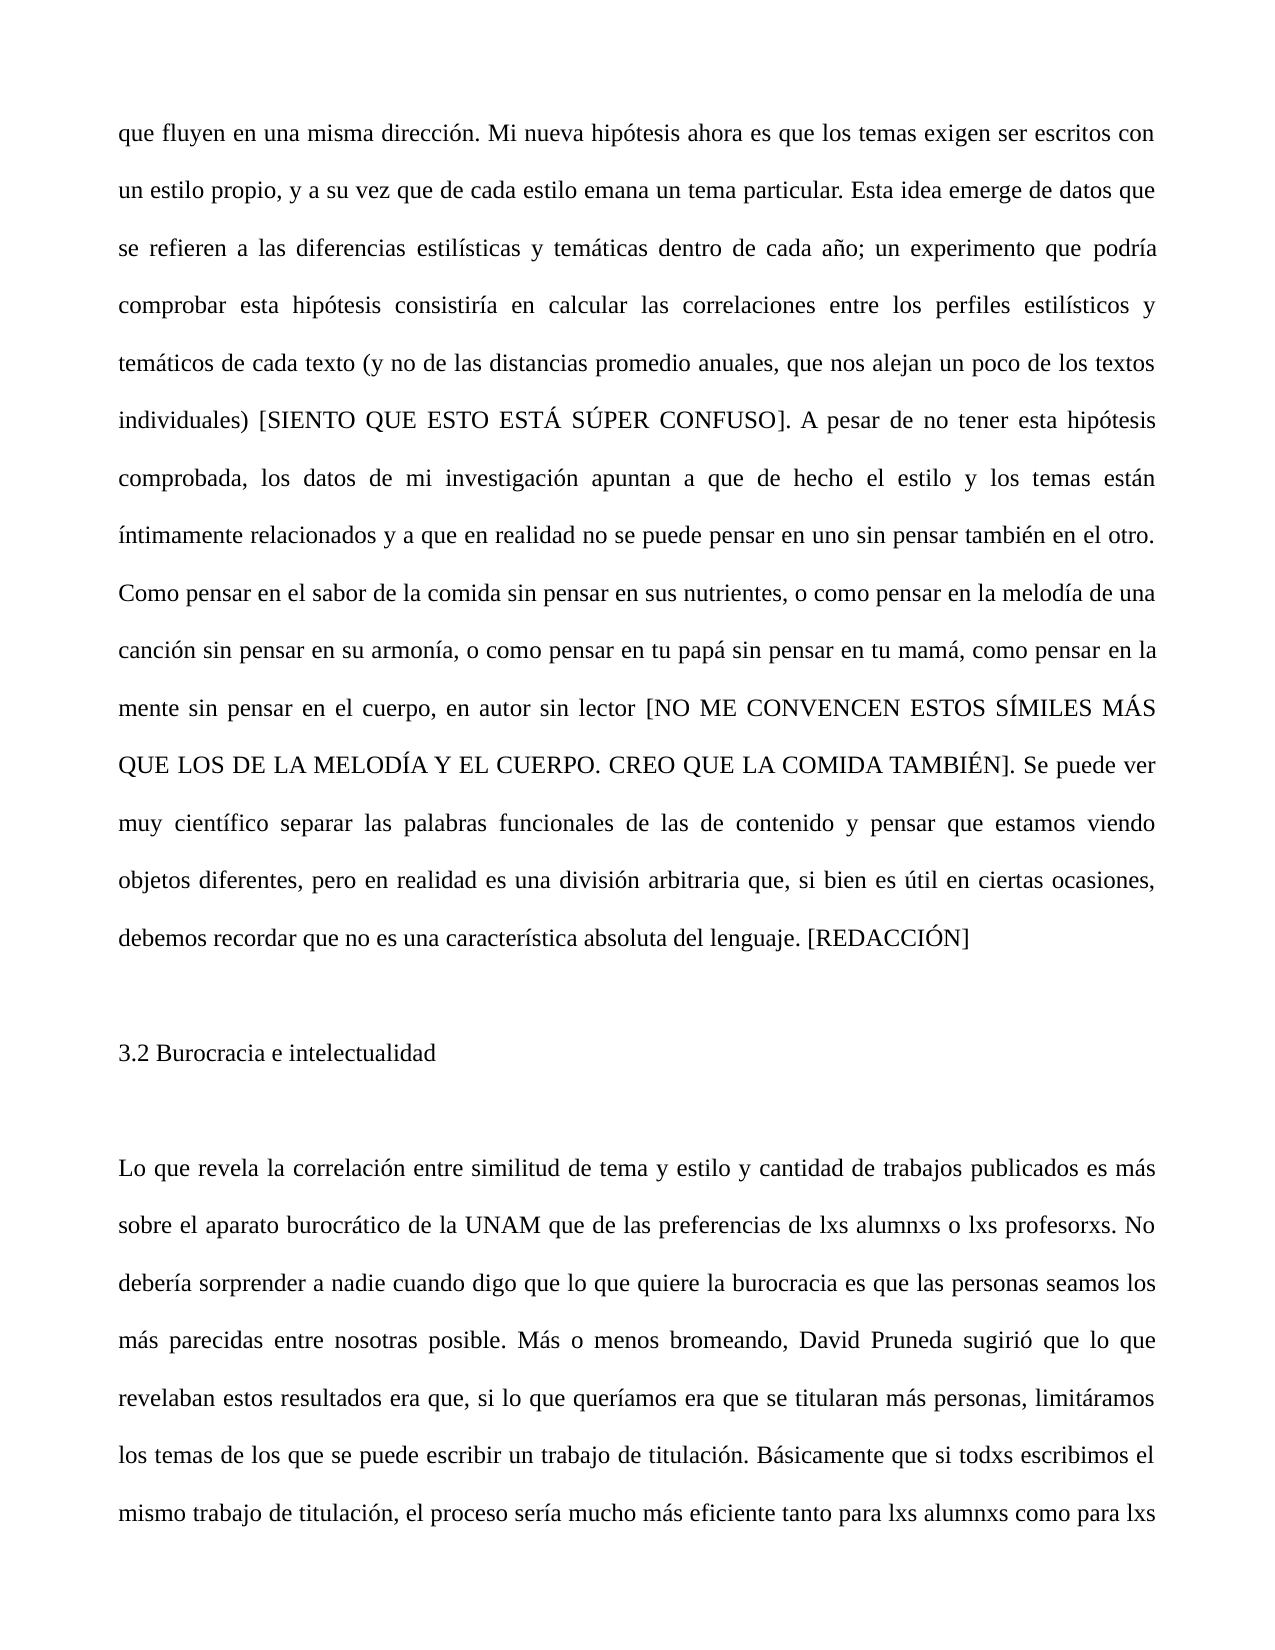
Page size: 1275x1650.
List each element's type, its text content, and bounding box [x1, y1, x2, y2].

text 3.2 Burocracia e intelectualidad [118, 1038, 1157, 1067]
text que fluyen en una misma dirección. Mi nueva hipótesis ahora es que los temas exigen ser escritos con un estilo propio, y a su vez que de cada estilo emana un tema particular. Esta idea emerge de datos que se refieren a las diferencias estilísticas y temáticas dentro de cada año; un experimento que podría comprobar esta hipótesis consistiría en calcular las correlaciones entre los perfiles estilísticos y temáticos de cada texto (y no de las distancias promedio anuales, que nos alejan un poco de los textos individuales) [SIENTO QUE ESTO ESTÁ SÚPER CONFUSO]. A pesar de no tener esta hipótesis comprobada, los datos de mi investigación apuntan a que de hecho el estilo y los temas están íntimamente relacionados y a que en realidad no se puede pensar en uno sin pensar también en el otro. Como pensar en el sabor de la comida sin pensar en sus nutrientes, o como pensar en la melodía de una canción sin pensar en su armonía, o como pensar en tu papá sin pensar en tu mamá, como pensar en la mente sin pensar en el cuerpo, en autor sin lector [NO ME CONVENCEN ESTOS SÍMILES MÁS QUE LOS DE LA MELODÍA Y EL CUERPO. CREO QUE LA COMIDA TAMBIÉN]. Se puede ver muy científico separar las palabras funcionales de las de contenido y pensar que estamos viendo objetos diferentes, pero en realidad es una división arbitraria que, si bien es útil en ciertas ocasiones, debemos recordar que no es una característica absoluta del lenguaje. [REDACCIÓN] [118, 118, 1157, 952]
text Lo que revela la correlación entre similitud de tema y estilo y cantidad de trabajos publicados es más sobre el aparato burocrático de la UNAM que de las preferencias de lxs alumnxs o lxs profesorxs. No debería sorprender a nadie cuando digo que lo que quiere la burocracia es que las personas seamos los más parecidas entre nosotras posible. Más o menos bromeando, David Pruneda sugirió que lo que revelaban estos resultados era que, si lo que queríamos era que se titularan más personas, limitáramos los temas de los que se puede escribir un trabajo de titulación. Básicamente que si todxs escribimos el mismo trabajo de titulación, el proceso sería mucho más eficiente tanto para lxs alumnxs como para lxs [118, 1153, 1157, 1527]
